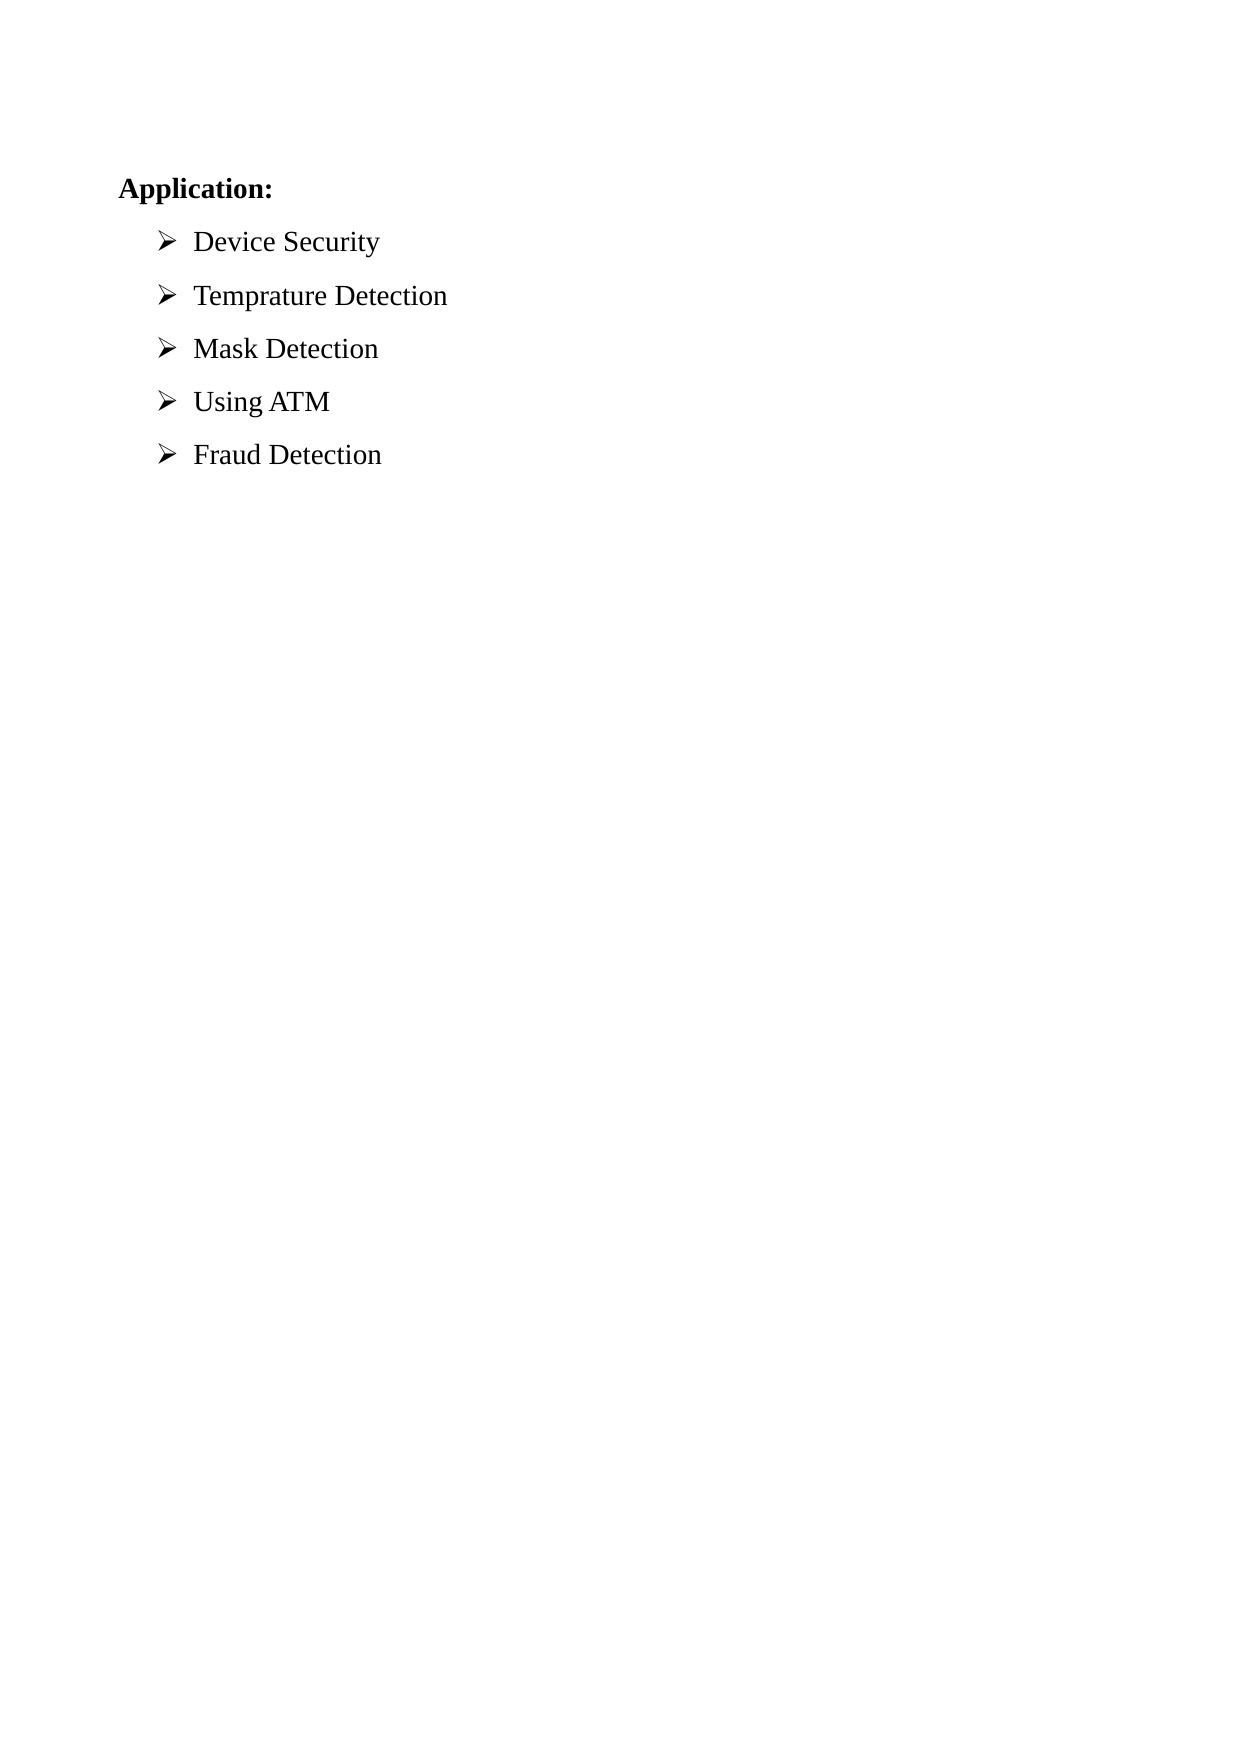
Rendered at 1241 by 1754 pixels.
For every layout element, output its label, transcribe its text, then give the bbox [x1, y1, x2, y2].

list Using ATM [156, 384, 1122, 418]
list Mask Detection [156, 331, 1122, 364]
list Fraud Detection [156, 437, 1122, 471]
text Application: [118, 171, 1122, 205]
list Temprature Detection [156, 278, 1122, 311]
list Device Security [156, 224, 1122, 258]
